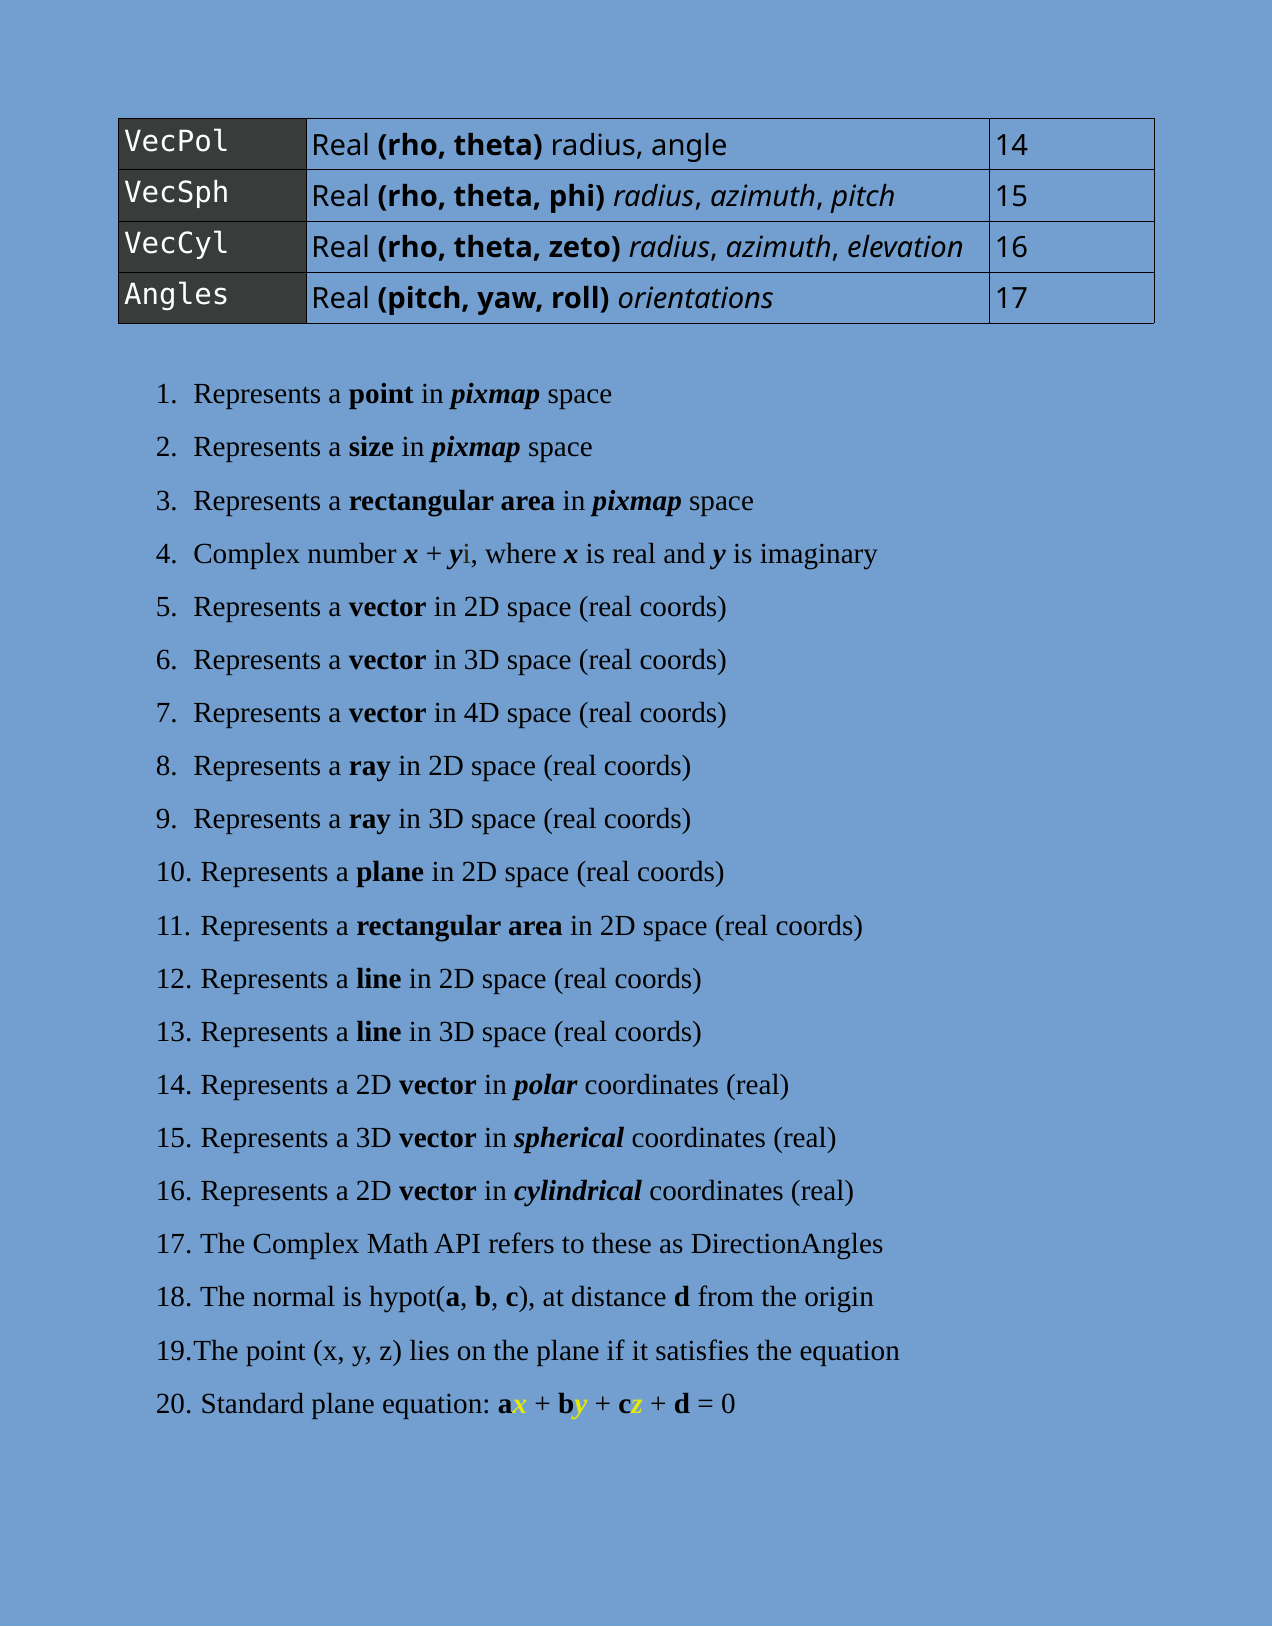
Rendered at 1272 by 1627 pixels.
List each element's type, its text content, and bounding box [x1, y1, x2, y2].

table_cell 14 [990, 119, 1154, 169]
list The normal is hypot(a, b, c), at distance d from the origin [156, 1279, 1154, 1313]
table_cell Real (pitch, yaw, roll) orientations [307, 273, 989, 323]
list Represents a line in 2D space (real coords) [156, 961, 1154, 994]
table_cell Real (rho, theta, phi) radius, azimuth, pitch [307, 170, 989, 221]
list Represents a vector in 2D space (real coords) [156, 589, 1154, 622]
table_cell 16 [990, 222, 1154, 272]
list Represents a 2D vector in polar coordinates (real) [156, 1067, 1154, 1101]
list The Complex Math API refers to these as DirectionAngles [156, 1226, 1154, 1260]
list Represents a plane in 2D space (real coords) [156, 854, 1154, 888]
table_cell 17 [990, 273, 1154, 323]
table_cell 15 [990, 170, 1154, 221]
list Represents a line in 3D space (real coords) [156, 1014, 1154, 1047]
list Represents a point in pixmap space [156, 376, 1154, 410]
table_cell VecCyl [119, 222, 306, 272]
list Represents a rectangular area in pixmap space [156, 483, 1154, 516]
list Represents a rectangular area in 2D space (real coords) [156, 908, 1154, 941]
list Represents a 2D vector in cylindrical coordinates (real) [156, 1173, 1154, 1207]
table_cell VecPol [119, 119, 306, 169]
list Represents a vector in 4D space (real coords) [156, 695, 1154, 729]
list Represents a ray in 3D space (real coords) [156, 801, 1154, 835]
list Represents a ray in 2D space (real coords) [156, 748, 1154, 782]
list Represents a 3D vector in spherical coordinates (real) [156, 1120, 1154, 1154]
table_cell Real (rho, theta, zeto) radius, azimuth, elevation [307, 222, 989, 272]
list Represents a size in pixmap space [156, 429, 1154, 463]
list Represents a vector in 3D space (real coords) [156, 642, 1154, 676]
list Complex number x + yi, where x is real and y is imaginary [156, 536, 1154, 569]
list Standard plane equation: ax + by + cz + d = 0 [156, 1386, 1154, 1419]
table_cell VecSph [119, 170, 306, 221]
list The point (x, y, z) lies on the plane if it satisfies the equation [156, 1333, 1154, 1366]
table_cell Real (rho, theta) radius, angle [307, 119, 989, 169]
table_cell Angles [119, 273, 306, 323]
